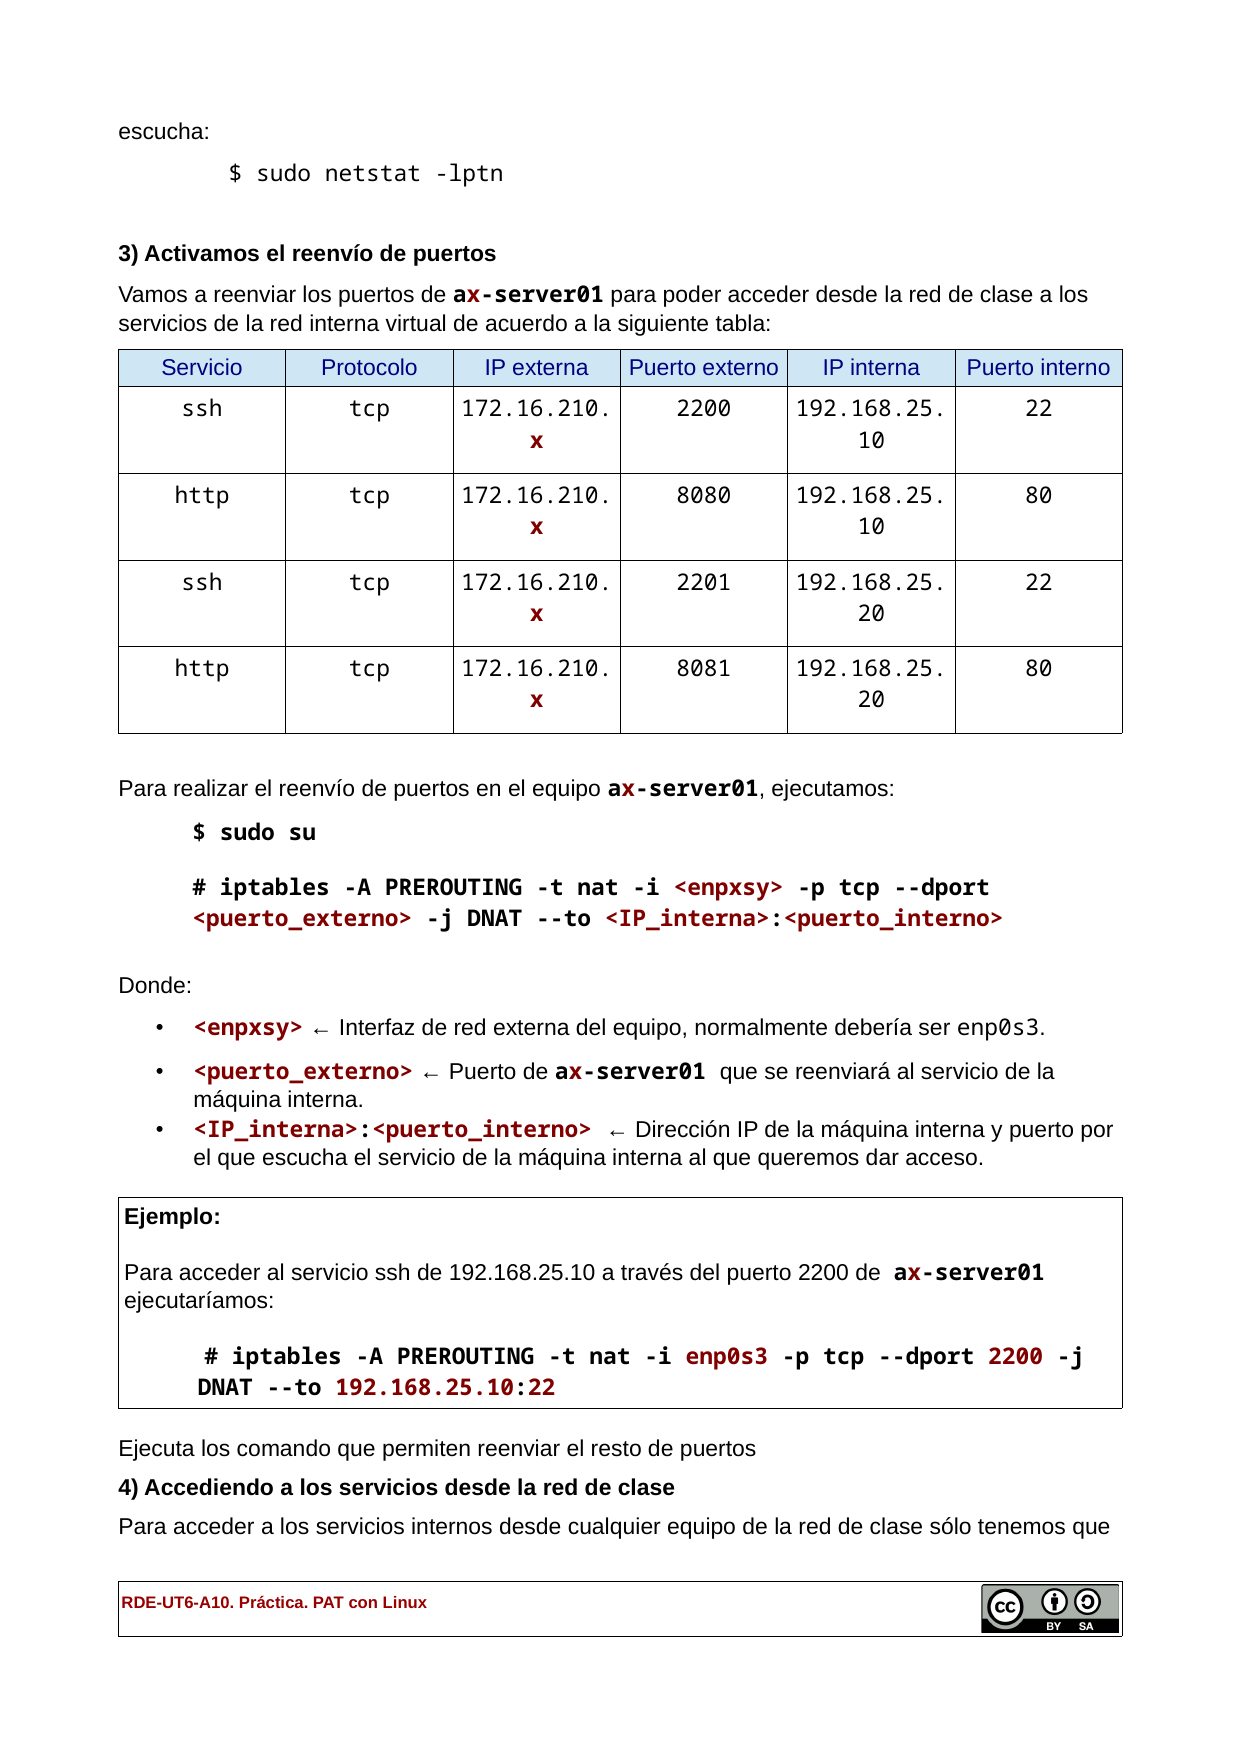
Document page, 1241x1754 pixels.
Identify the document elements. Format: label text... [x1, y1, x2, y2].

table_cell 80 [956, 474, 1122, 559]
table_cell 22 [956, 387, 1122, 473]
text Donde: [118, 972, 1122, 999]
text Para realizar el reenvío de puertos en el equipo ax-server01, ejecutamos: [118, 772, 1122, 803]
table_cell tcp [286, 474, 453, 559]
text escucha: [118, 118, 1122, 144]
table_cell 192.168.25.20 [788, 561, 955, 646]
text 4) Accediendo a los servicios desde la red de clase [118, 1474, 1122, 1500]
text Vamos a reenviar los puertos de ax-server01 para poder acceder desde la red de clase a los servicios de la red interna virtual de acuerdo a la siguiente tabla: [118, 278, 1122, 336]
text Ejecuta los comando que permiten reenviar el resto de puertos [118, 1435, 1122, 1461]
table_cell 8081 [621, 647, 787, 733]
table_cell tcp [286, 561, 453, 646]
text $ sudo netstat -lptn [228, 157, 1122, 188]
list <IP_interna>:<puerto_interno> ← Dirección IP de la máquina interna y puerto por el que escucha el servicio de la máquina interna al que queremos dar acceso. [156, 1112, 1122, 1170]
text $ sudo su [192, 815, 1122, 847]
text # iptables -A PREROUTING -t nat -i <enpxsy> -p tcp --dport <puerto_externo> -j DNAT --to <IP_interna>:<puerto_interno> [192, 871, 1122, 933]
text Para acceder a los servicios internos desde cualquier equipo de la red de clase sólo tenemos que [118, 1513, 1122, 1539]
table_cell tcp [286, 647, 453, 733]
table_header IP interna [788, 350, 955, 386]
table_cell http [119, 474, 285, 559]
table_header Puerto interno [956, 350, 1122, 386]
table_cell 192.168.25.10 [788, 387, 955, 473]
table_cell 172.16.210.x [454, 387, 620, 473]
table_cell 80 [956, 647, 1122, 733]
table_cell 192.168.25.10 [788, 474, 955, 559]
table_cell tcp [286, 387, 453, 473]
table_cell 8080 [621, 474, 787, 559]
table_cell ssh [119, 561, 285, 646]
table_cell 2201 [621, 561, 787, 646]
table_cell http [119, 647, 285, 733]
table_header Puerto externo [621, 350, 787, 386]
table_cell 172.16.210.x [454, 561, 620, 646]
list <puerto_externo> ← Puerto de ax-server01 que se reenviará al servicio de la máquina interna. [156, 1055, 1122, 1112]
list <enpxsy> ← Interfaz de red externa del equipo, normalmente debería ser enp0s3. [156, 1011, 1122, 1042]
table_header IP externa [454, 350, 620, 386]
table_cell 22 [956, 561, 1122, 646]
table_header Ejemplo: Para acceder al servicio ssh de 192.168.25.10 a través del puerto 2200 de ax-server01 ejecutaríamos: # iptables -A PREROUTING -t nat -i enp0s3 -p tcp --dport 2200 -j DNAT --to 192.168.25.10:22 [119, 1198, 1122, 1408]
table_header Protocolo [286, 350, 453, 386]
picture [981, 1584, 1119, 1633]
table_cell 172.16.210.x [454, 474, 620, 559]
table_cell 2200 [621, 387, 787, 473]
table_cell 172.16.210.x [454, 647, 620, 733]
table_cell 192.168.25.20 [788, 647, 955, 733]
text 3) Activamos el reenvío de puertos [118, 239, 1122, 266]
table_header Servicio [119, 350, 285, 386]
table_cell ssh [119, 387, 285, 473]
